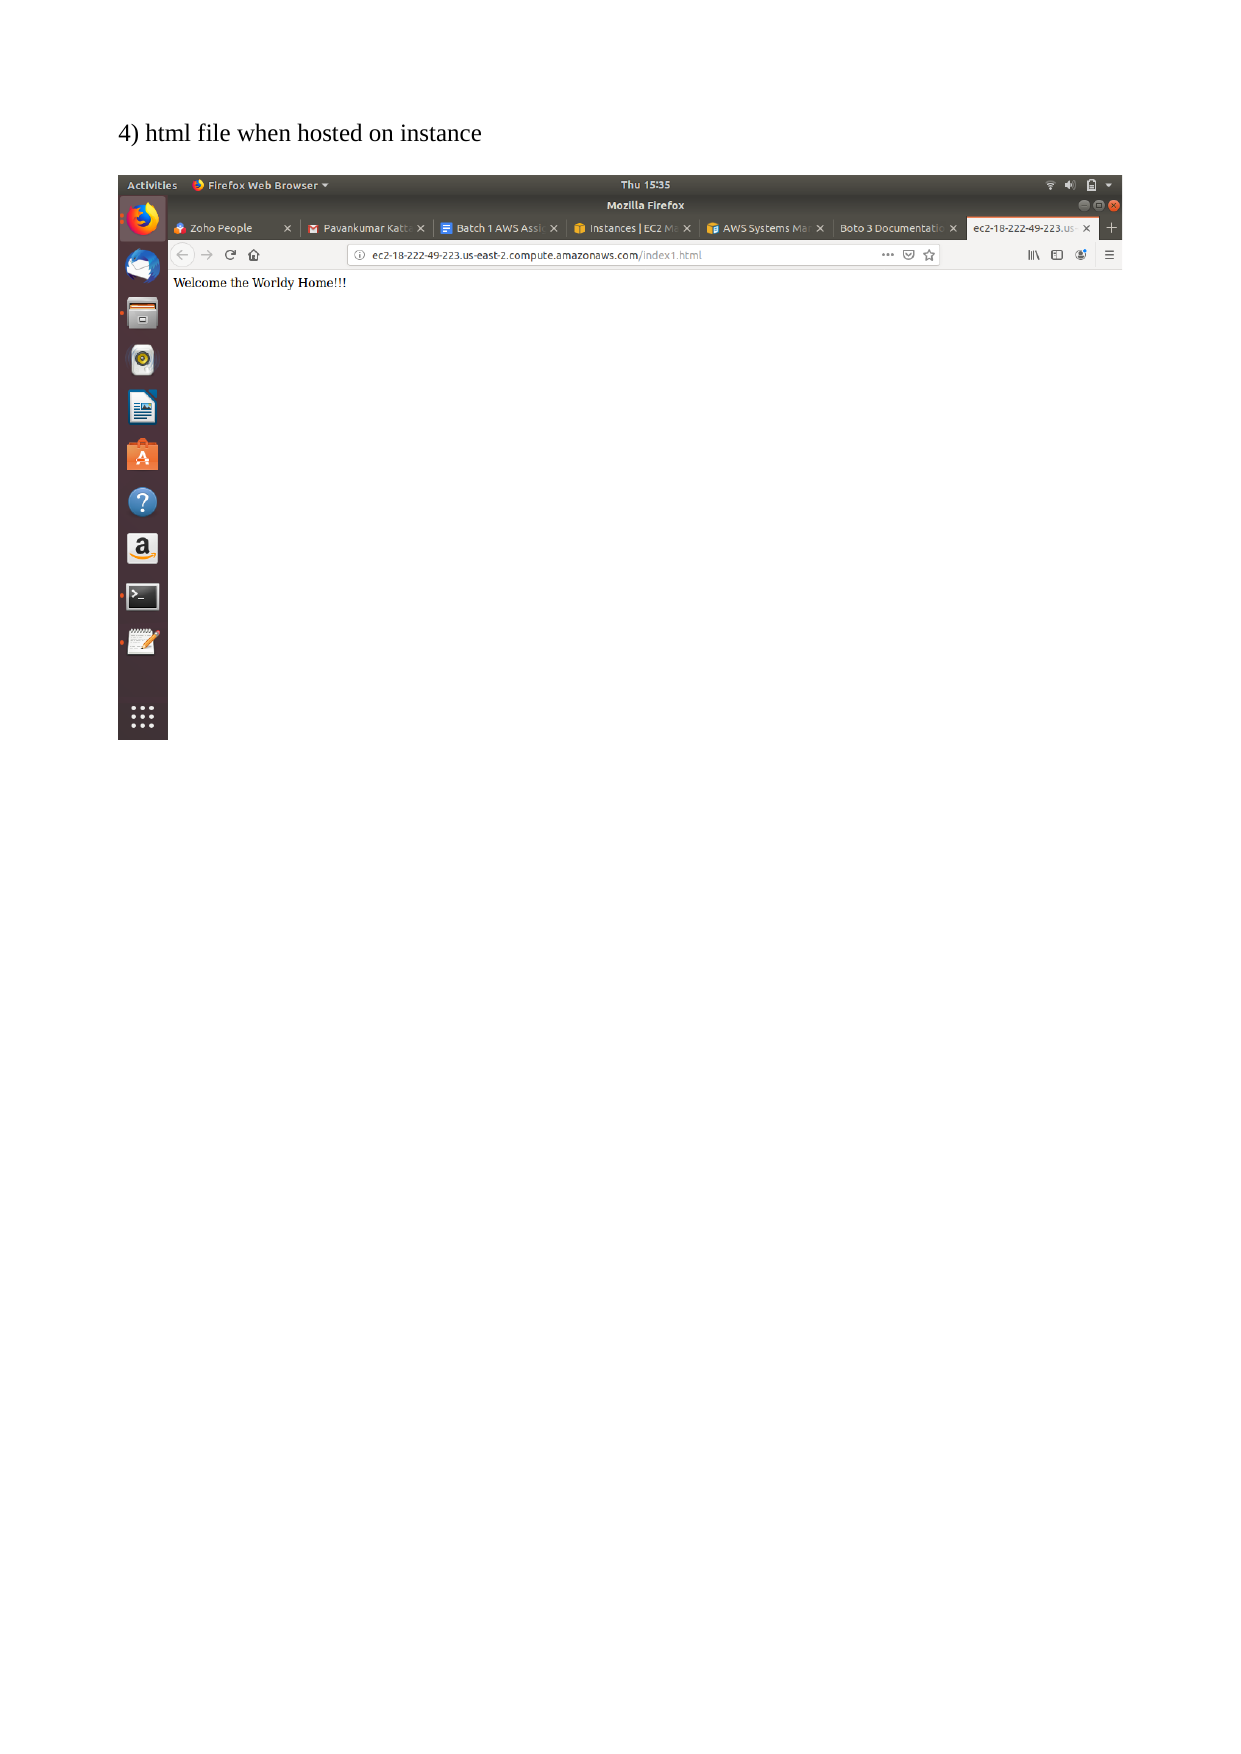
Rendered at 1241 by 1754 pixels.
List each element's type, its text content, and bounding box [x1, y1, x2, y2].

picture [118, 175, 1123, 740]
text 4) html file when hosted on instance [118, 118, 1122, 147]
